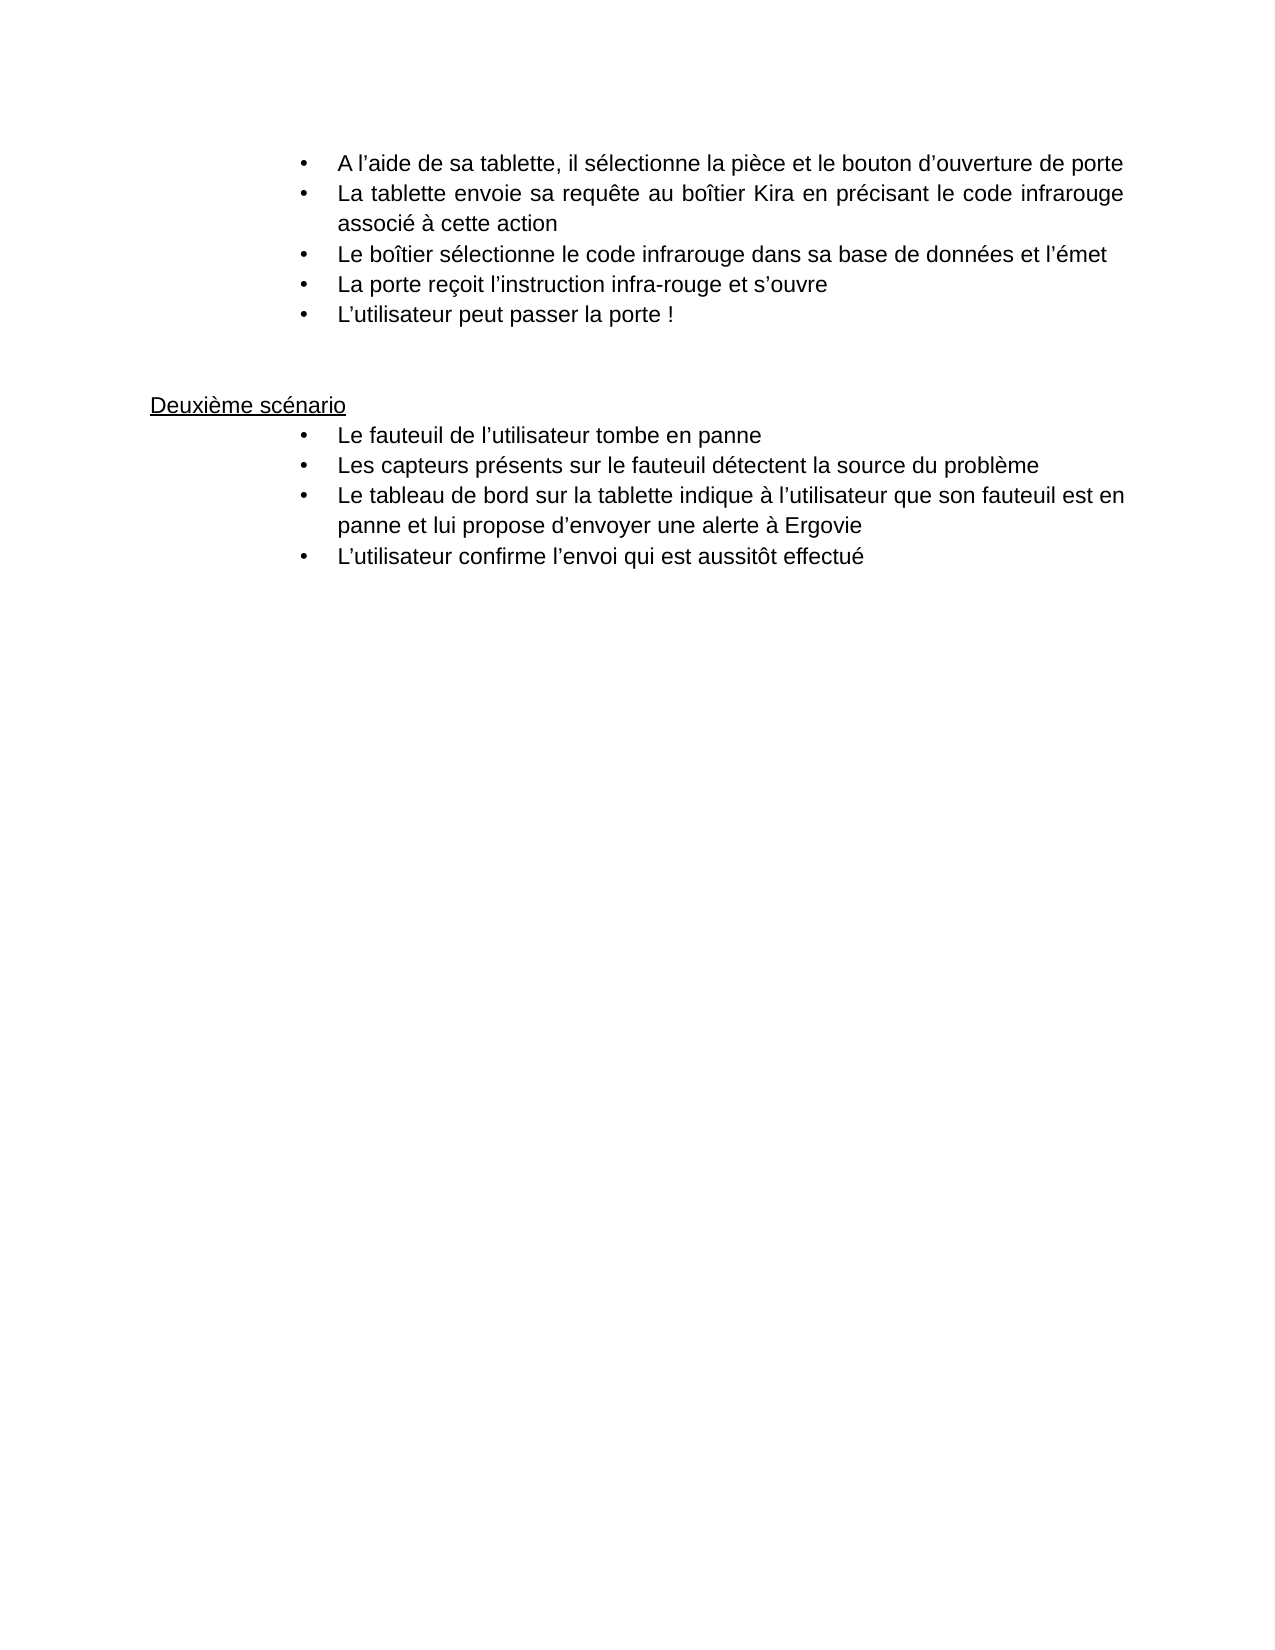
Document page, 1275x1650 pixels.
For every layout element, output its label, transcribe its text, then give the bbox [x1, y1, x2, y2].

text Deuxième scénario [150, 392, 1125, 418]
list La porte reçoit l’instruction infra-rouge et s’ouvre [300, 271, 1125, 297]
list Le fauteuil de l’utilisateur tombe en panne [300, 422, 1125, 448]
list Le boîtier sélectionne le code infrarouge dans sa base de données et l’émet [300, 241, 1125, 267]
list Le tableau de bord sur la tablette indique à l’utilisateur que son fauteuil est en panne et lui propose d’envoyer une alerte à Ergovie [300, 482, 1125, 539]
list Les capteurs présents sur le fauteuil détectent la source du problème [300, 452, 1125, 478]
list L’utilisateur confirme l’envoi qui est aussitôt effectué [300, 543, 1125, 569]
list La tablette envoie sa requête au boîtier Kira en précisant le code infrarouge associé à cette action [300, 180, 1125, 237]
list A l’aide de sa tablette, il sélectionne la pièce et le bouton d’ouverture de porte [300, 150, 1125, 176]
list L’utilisateur peut passer la porte ! [300, 301, 1125, 327]
